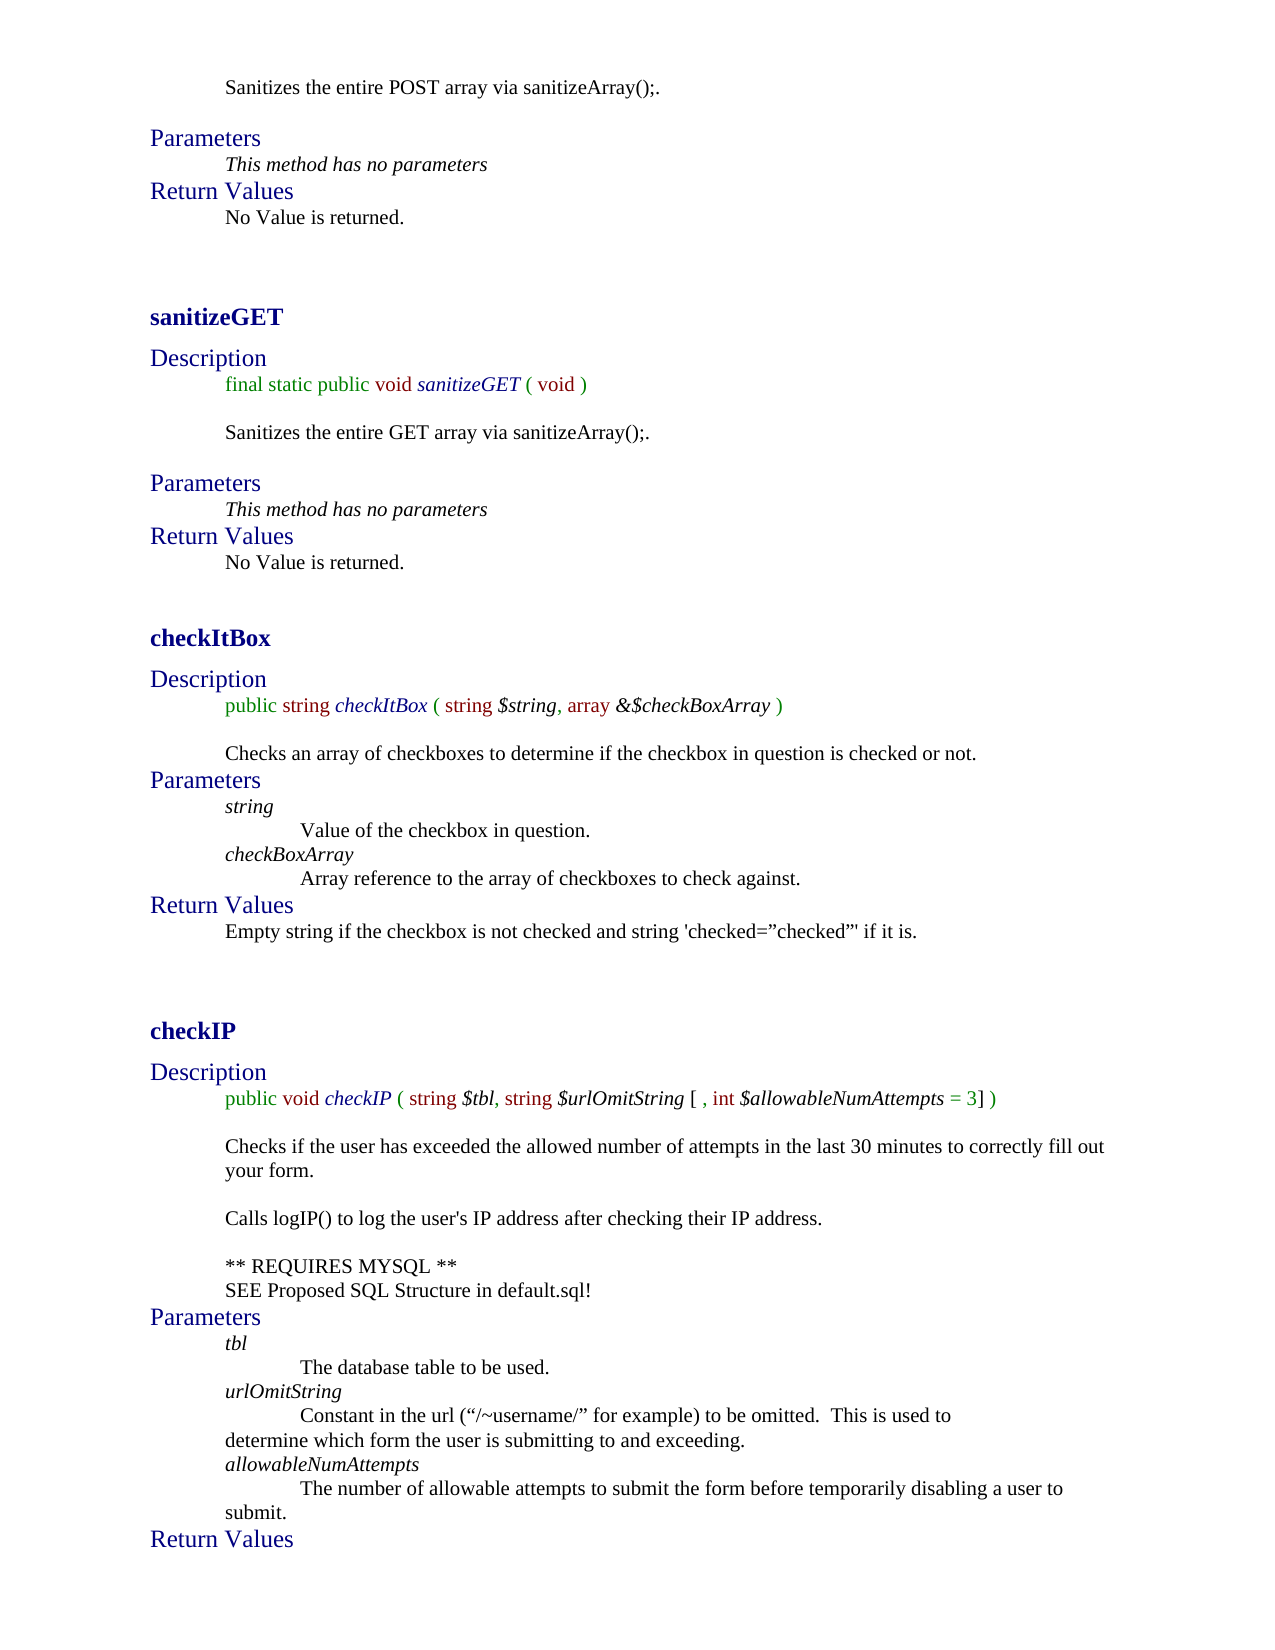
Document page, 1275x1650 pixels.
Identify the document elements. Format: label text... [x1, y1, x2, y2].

text Return Values [150, 1524, 1125, 1552]
text Value of the checkbox in question. [225, 818, 1125, 842]
text No Value is returned. [150, 550, 1125, 574]
text Description [150, 664, 1125, 693]
text ** REQUIRES MYSQL ** [225, 1254, 1125, 1278]
text string [225, 794, 1125, 818]
text public string checkItBox ( string $string, array &$checkBoxArray ) [225, 693, 1125, 717]
text Return Values [150, 176, 1125, 205]
text public void checkIP ( string $tbl, string $urlOmitString [ , int $allowableNumAttempts = 3] ) [225, 1086, 1125, 1110]
text Description [150, 343, 1125, 372]
text Empty string if the checkbox is not checked and string 'checked=”checked”' if it is. [150, 919, 1125, 943]
text urlOmitString [225, 1379, 1125, 1403]
text This method has no parameters [225, 497, 1125, 521]
text Constant in the url (“/~username/” for example) to be omitted. This is used to determine which form the user is submitting to and exceeding. [225, 1403, 1125, 1452]
text Sanitizes the entire POST array via sanitizeArray();. [225, 75, 1125, 99]
text sanitizeGET [150, 302, 1125, 331]
text Parameters [150, 765, 1125, 794]
text Sanitizes the entire GET array via sanitizeArray();. [225, 420, 1125, 444]
text Description [150, 1057, 1125, 1086]
text Array reference to the array of checkboxes to check against. [225, 866, 1125, 890]
text tbl [225, 1331, 1125, 1355]
text checkIP [150, 1016, 1125, 1045]
text checkItBox [150, 623, 1125, 652]
text Checks if the user has exceeded the allowed number of attempts in the last 30 minutes to correctly fill out your form. [225, 1134, 1125, 1182]
text final static public void sanitizeGET ( void ) [225, 372, 1125, 396]
text Checks an array of checkboxes to determine if the checkbox in question is checked or not. [225, 741, 1125, 765]
text checkBoxArray [225, 842, 1125, 866]
text Calls logIP() to log the user's IP address after checking their IP address. [225, 1206, 1125, 1230]
text This method has no parameters [225, 152, 1125, 176]
text SEE Proposed SQL Structure in default.sql! [225, 1278, 1125, 1302]
text Return Values [150, 890, 1125, 919]
text Parameters [150, 468, 1125, 497]
text allowableNumAttempts [225, 1452, 1125, 1476]
text No Value is returned. [150, 205, 1125, 229]
text The number of allowable attempts to submit the form before temporarily disabling a user to submit. [225, 1476, 1125, 1524]
text Parameters [150, 1302, 1125, 1331]
text Parameters [150, 123, 1125, 152]
text Return Values [150, 521, 1125, 550]
text The database table to be used. [225, 1355, 1125, 1379]
